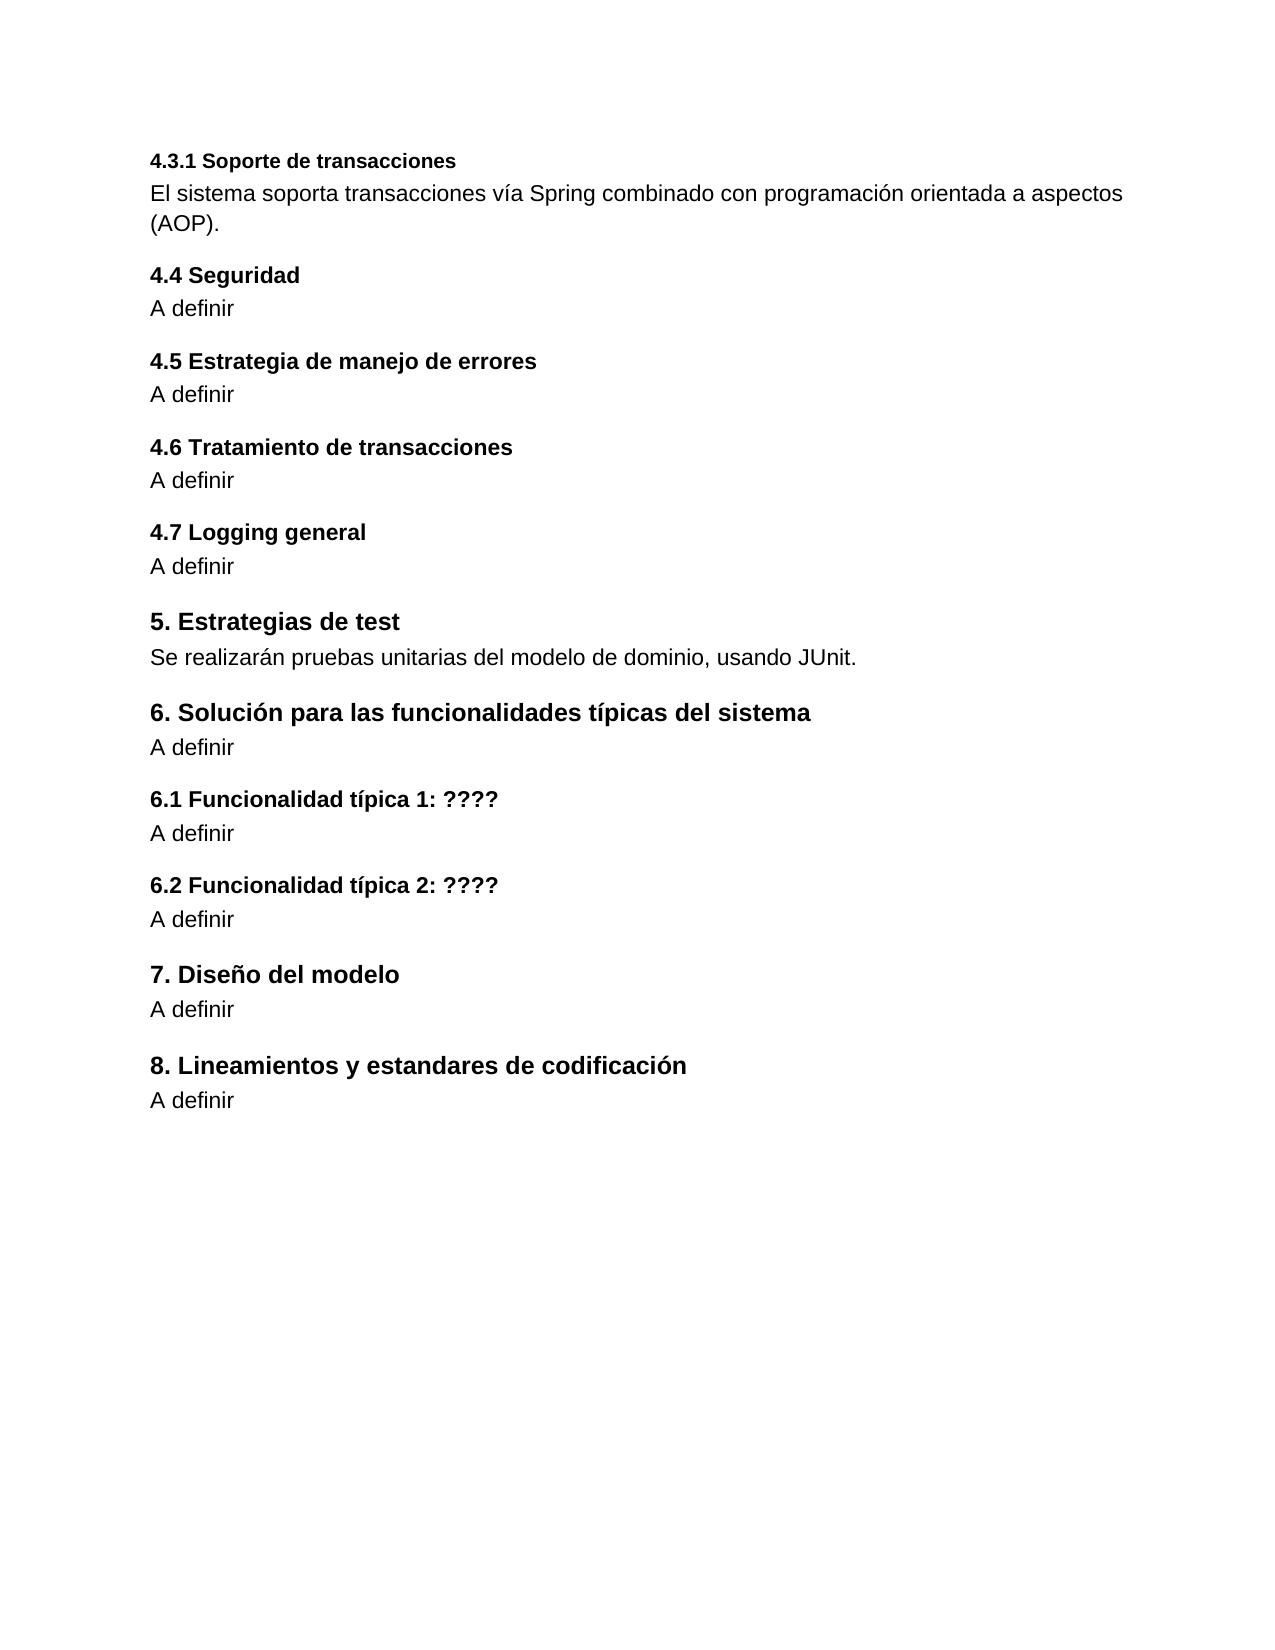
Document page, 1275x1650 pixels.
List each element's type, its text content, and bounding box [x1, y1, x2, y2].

subtitle 4.6 Tratamiento de transacciones [150, 434, 1125, 460]
subtitle 5. Estrategias de test [150, 608, 1125, 636]
text A definir [150, 735, 1125, 760]
text El sistema soporta transacciones vía Spring combinado con programación orientada a aspectos (AOP). [150, 181, 1125, 236]
text A definir [150, 296, 1125, 322]
subtitle 4.4 Seguridad [150, 262, 1125, 288]
subtitle 4.3.1 Soporte de transacciones [150, 150, 1125, 173]
subtitle 4.5 Estrategia de manejo de errores [150, 348, 1125, 374]
subtitle 8. Lineamientos y estandares de codificación [150, 1051, 1125, 1079]
subtitle 7. Diseño del modelo [150, 961, 1125, 989]
text A definir [150, 997, 1125, 1023]
text A definir [150, 1088, 1125, 1113]
subtitle 4.7 Logging general [150, 520, 1125, 546]
subtitle 6.2 Funcionalidad típica 2: ???? [150, 873, 1125, 898]
text A definir [150, 821, 1125, 846]
text A definir [150, 468, 1125, 493]
text A definir [150, 382, 1125, 407]
text Se realizarán pruebas unitarias del modelo de dominio, usando JUnit. [150, 644, 1125, 670]
text A definir [150, 906, 1125, 932]
subtitle 6. Solución para las funcionalidades típicas del sistema [150, 698, 1125, 726]
subtitle 6.1 Funcionalidad típica 1: ???? [150, 787, 1125, 813]
text A definir [150, 553, 1125, 579]
